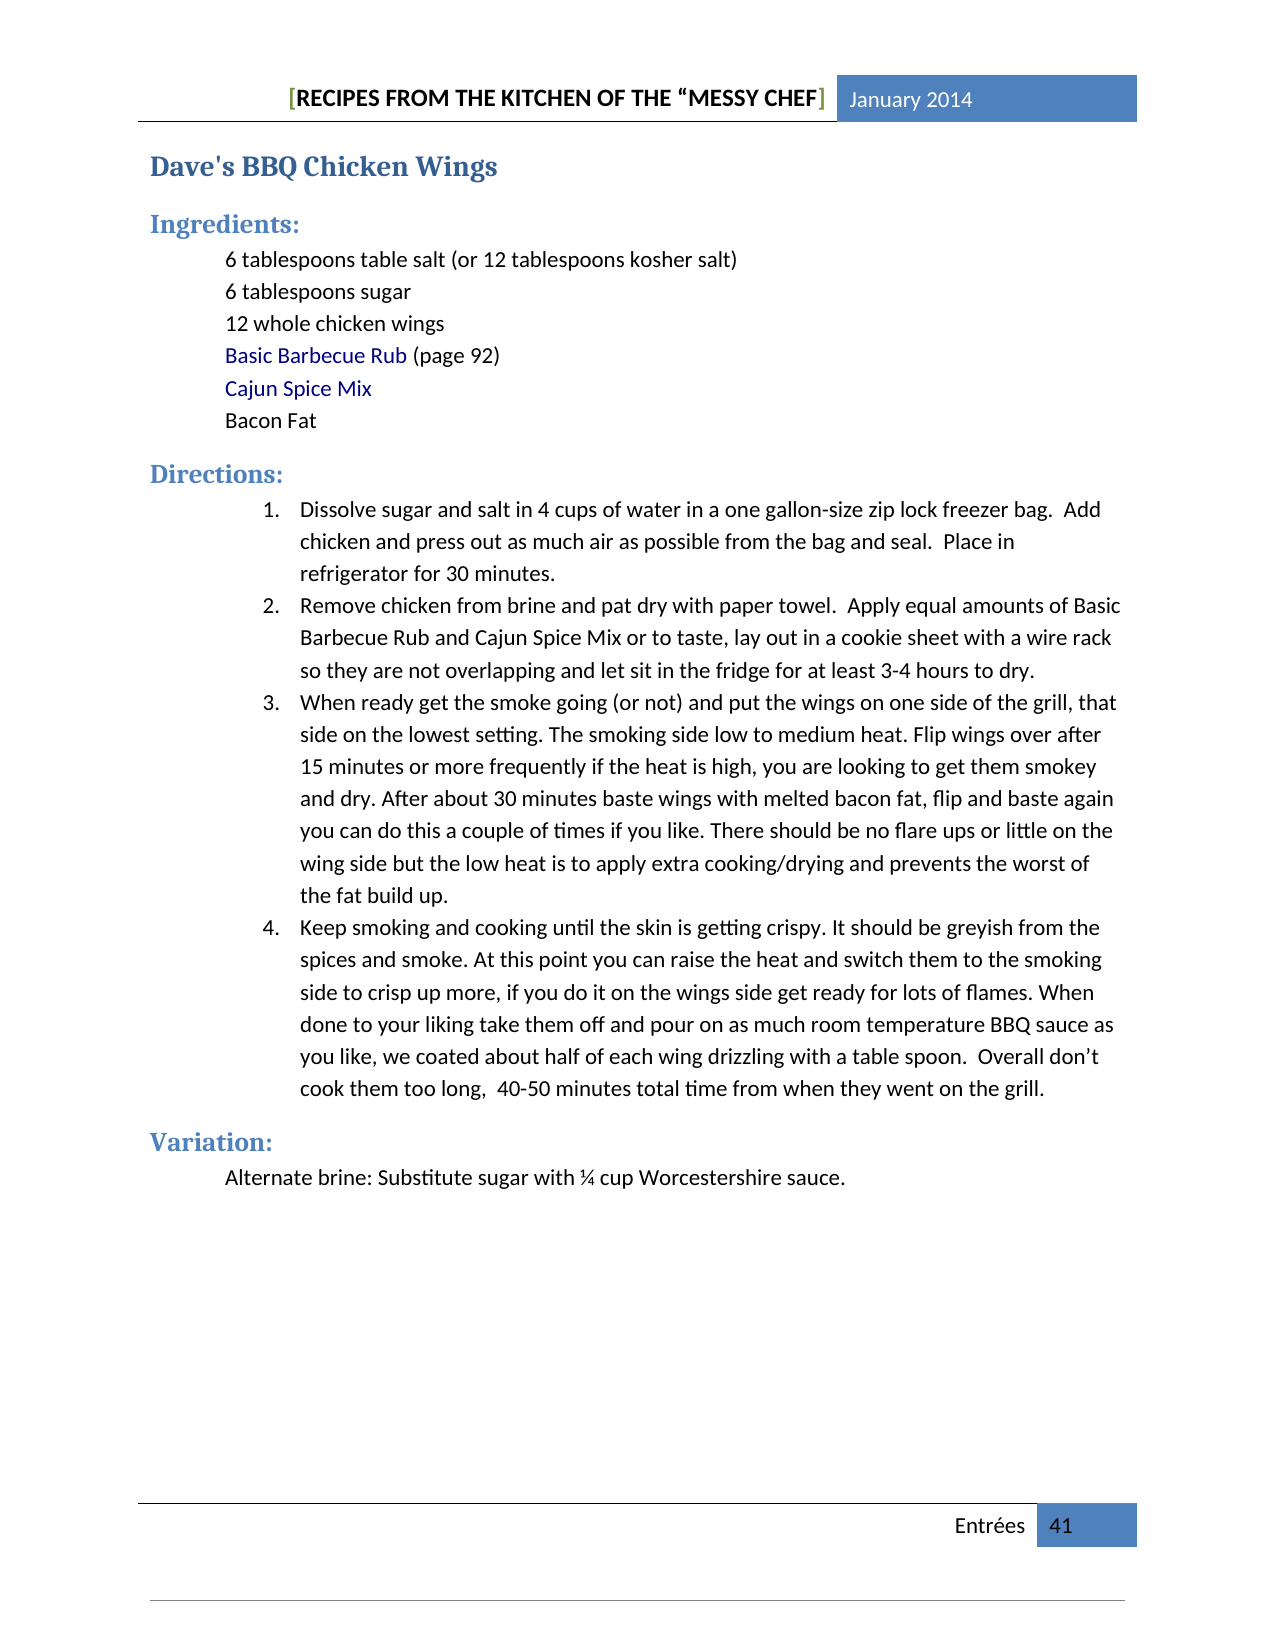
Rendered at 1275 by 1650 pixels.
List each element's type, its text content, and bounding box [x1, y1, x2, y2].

list Bacon Fat [225, 406, 1125, 434]
list Alternate brine: Substitute sugar with ¼ cup Worcestershire sauce. [225, 1163, 1125, 1191]
subtitle Directions: [150, 459, 1125, 490]
list When ready get the smoke going (or not) and put the wings on one side of the grill, that side on the lowest setting. The smoking side low to medium heat. Flip wings over after 15 minutes or more frequently if the heat is high, you are looking to get them smokey and dry. After about 30 minutes baste wings with melted bacon fat, flip and baste again you can do this a couple of times if you like. There should be no flare ups or little on the wing side but the low heat is to apply extra cooking/drying and prevents the worst of the fat build up. [262, 688, 1125, 909]
list Cajun Spice Mix [225, 374, 1125, 402]
list Remove chicken from brine and pat dry with paper towel. Apply equal amounts of Basic Barbecue Rub and Cajun Spice Mix or to taste, lay out in a cookie sheet with a wire rack so they are not overlapping and let sit in the fridge for at least 3-4 hours to dry. [262, 591, 1125, 684]
list Dissolve sugar and salt in 4 cups of water in a one gallon-size zip lock freezer bag. Add chicken and press out as much air as possible from the bag and seal. Place in refrigerator for 30 minutes. [262, 495, 1125, 587]
list 6 tablespoons table salt (or 12 tablespoons kosher salt) 6 tablespoons sugar 12 whole chicken wings Basic Barbecue Rub (page 92) [225, 245, 1125, 370]
list Keep smoking and cooking until the skin is getting crispy. It should be greyish from the spices and smoke. At this point you can raise the heat and switch them to the smoking side to crisp up more, if you do it on the wings side get ready for lots of flames. When done to your liking take them off and pour on as much room temperature BBQ sauce as you like, we coated about half of each wing drizzling with a table spoon. Overall don’t cook them too long, 40-50 minutes total time from when they went on the grill. [262, 913, 1125, 1102]
subtitle Dave's BBQ Chicken Wings [150, 150, 1125, 183]
subtitle Ingredients: [150, 209, 1125, 241]
subtitle Variation: [150, 1127, 1125, 1158]
